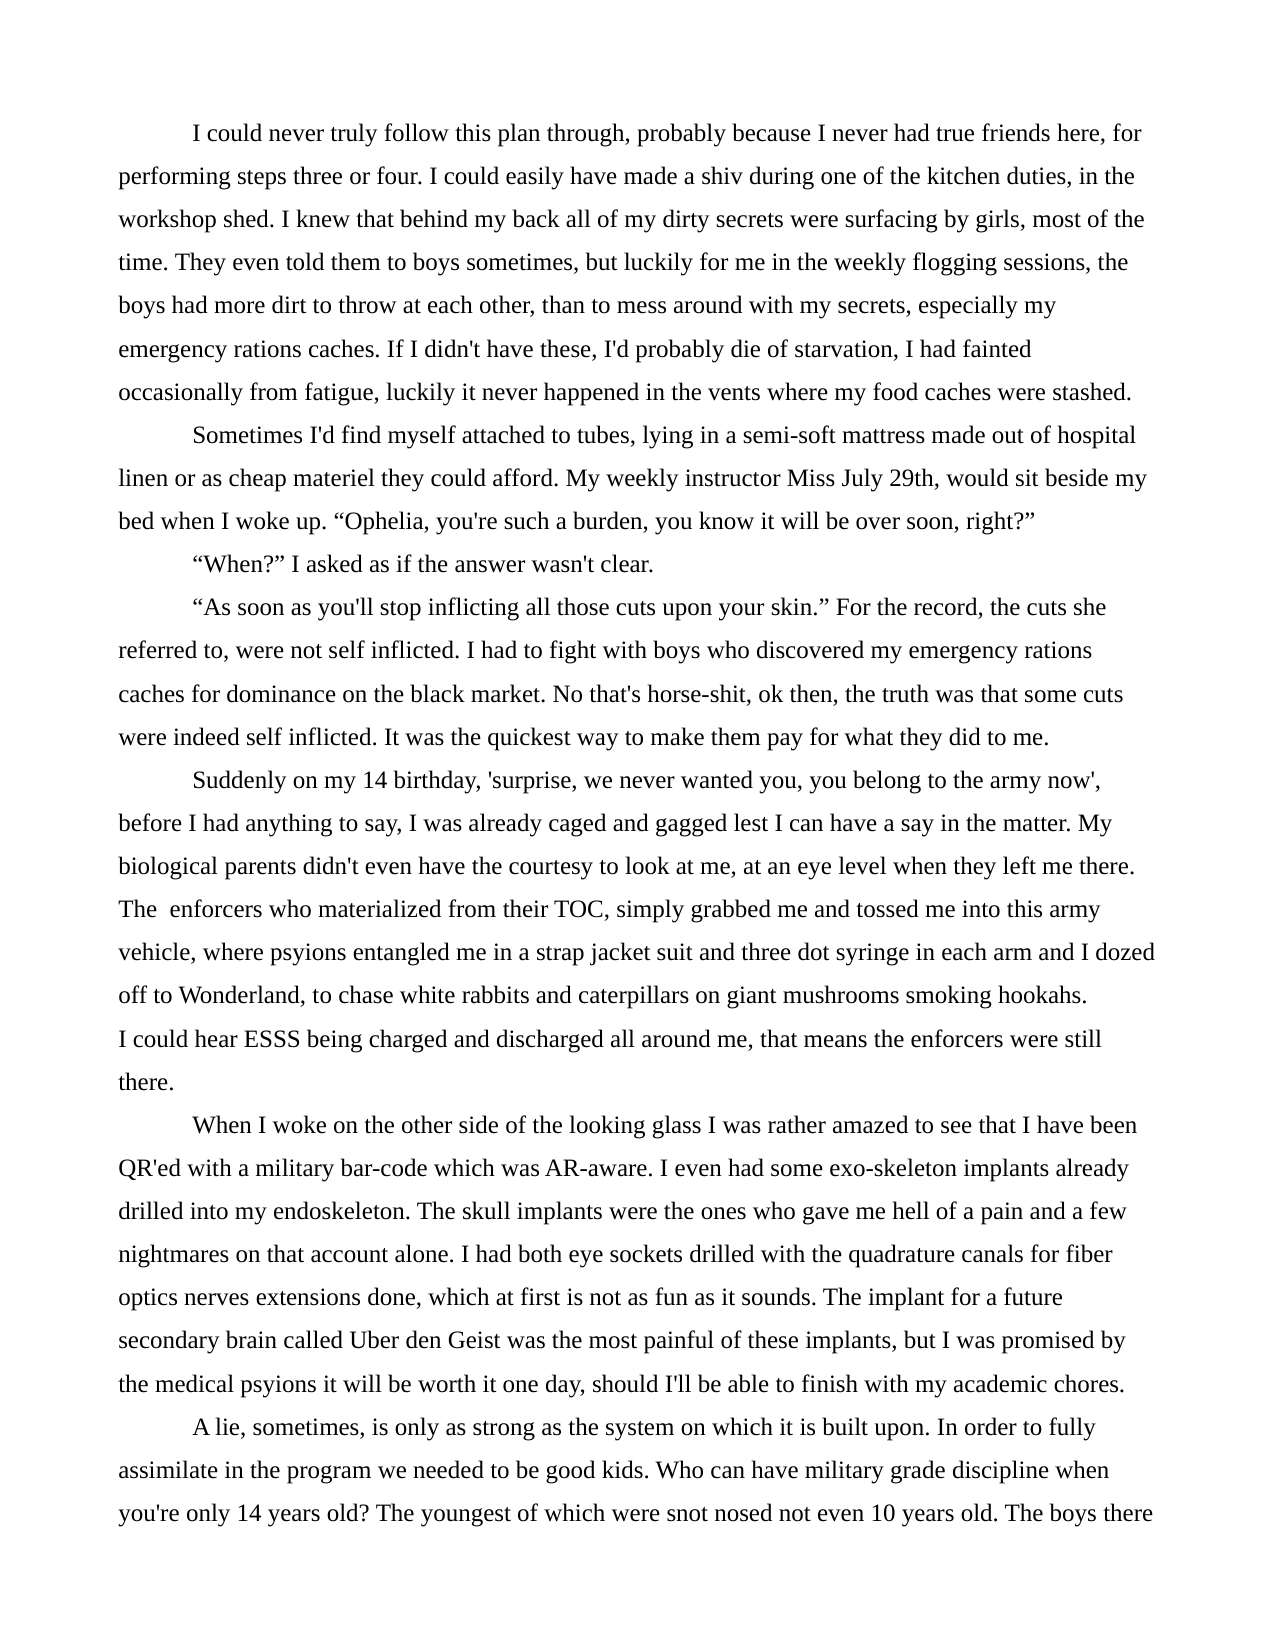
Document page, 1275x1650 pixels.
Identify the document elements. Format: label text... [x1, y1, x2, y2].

text A lie, sometimes, is only as strong as the system on which it is built upon. In order to fully assimilate in the program we needed to be good kids. Who can have military grade discipline when you're only 14 years old? The youngest of which were snot nosed not even 10 years old. The boys there [118, 1412, 1157, 1527]
text When I woke on the other side of the looking glass I was rather amazed to see that I have been QR'ed with a military bar-code which was AR-aware. I even had some exo-skeleton implants already drilled into my endoskeleton. The skull implants were the ones who gave me hell of a pain and a few nightmares on that account alone. I had both eye sockets drilled with the quadrature canals for fiber optics nerves extensions done, which at first is not as fun as it sounds. The implant for a future secondary brain called Uber den Geist was the most painful of these implants, but I was promised by the medical psyions it will be worth it one day, should I'll be able to finish with my academic chores. [118, 1110, 1157, 1397]
text “As soon as you'll stop inflicting all those cuts upon your skin.” For the record, the cuts she referred to, were not self inflicted. I had to fight with boys who discovered my emergency rations caches for dominance on the black market. No that's horse-shit, ok then, the truth was that some cuts were indeed self inflicted. It was the quickest way to make them pay for what they did to me. [118, 592, 1157, 751]
text Sometimes I'd find myself attached to tubes, lying in a semi-soft mattress made out of hospital linen or as cheap materiel they could afford. My weekly instructor Miss July 29th, would sit beside my bed when I woke up. “Ophelia, you're such a burden, you know it will be over soon, right?” [118, 420, 1157, 535]
text Suddenly on my 14 birthday, 'surprise, we never wanted you, you belong to the army now', before I had anything to say, I was already caged and gagged lest I can have a say in the matter. My biological parents didn't even have the courtesy to look at me, at an eye level when they left me there. The enforcers who materialized from their TOC, simply grabbed me and tossed me into this army vehicle, where psyions entangled me in a strap jacket suit and three dot syringe in each arm and I dozed off to Wonderland, to chase white rabbits and caterpillars on giant mushrooms smoking hookahs. [118, 765, 1157, 1009]
text “When?” I asked as if the answer wasn't clear. [118, 549, 1157, 578]
text I could never truly follow this plan through, probably because I never had true friends here, for performing steps three or four. I could easily have made a shiv during one of the kitchen duties, in the workshop shed. I knew that behind my back all of my dirty secrets were surfacing by girls, most of the time. They even told them to boys sometimes, but luckily for me in the weekly flogging sessions, the boys had more dirt to throw at each other, than to mess around with my secrets, especially my emergency rations caches. If I didn't have these, I'd probably die of starvation, I had fainted occasionally from fatigue, luckily it never happened in the vents where my food caches were stashed. [118, 118, 1157, 406]
text I could hear ESSS being charged and discharged all around me, that means the enforcers were still there. [118, 1024, 1157, 1096]
